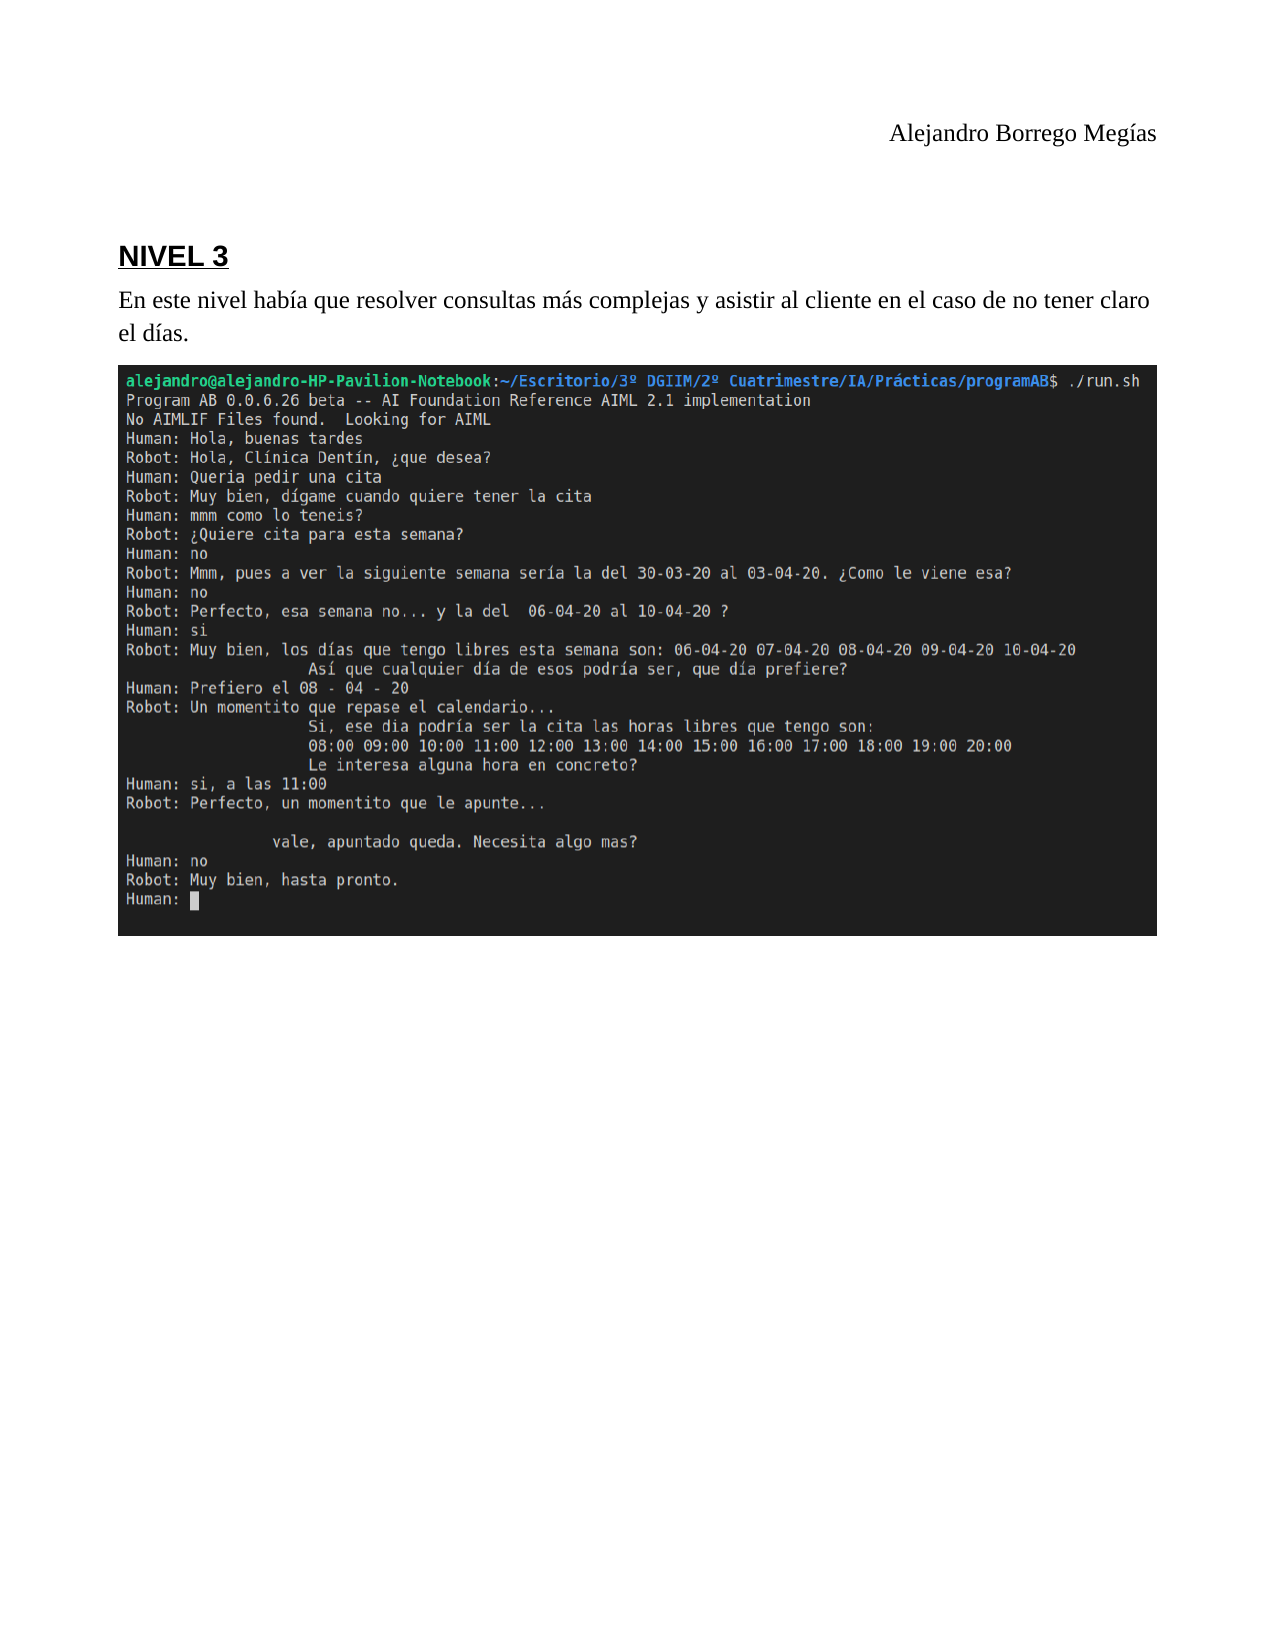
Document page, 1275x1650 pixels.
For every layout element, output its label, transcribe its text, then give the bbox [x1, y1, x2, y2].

text En este nivel había que resolver consultas más complejas y asistir al cliente en el caso de no tener claro el días. [118, 285, 1157, 347]
picture [118, 365, 1157, 936]
subtitle NIVEL 3 [118, 238, 1157, 272]
